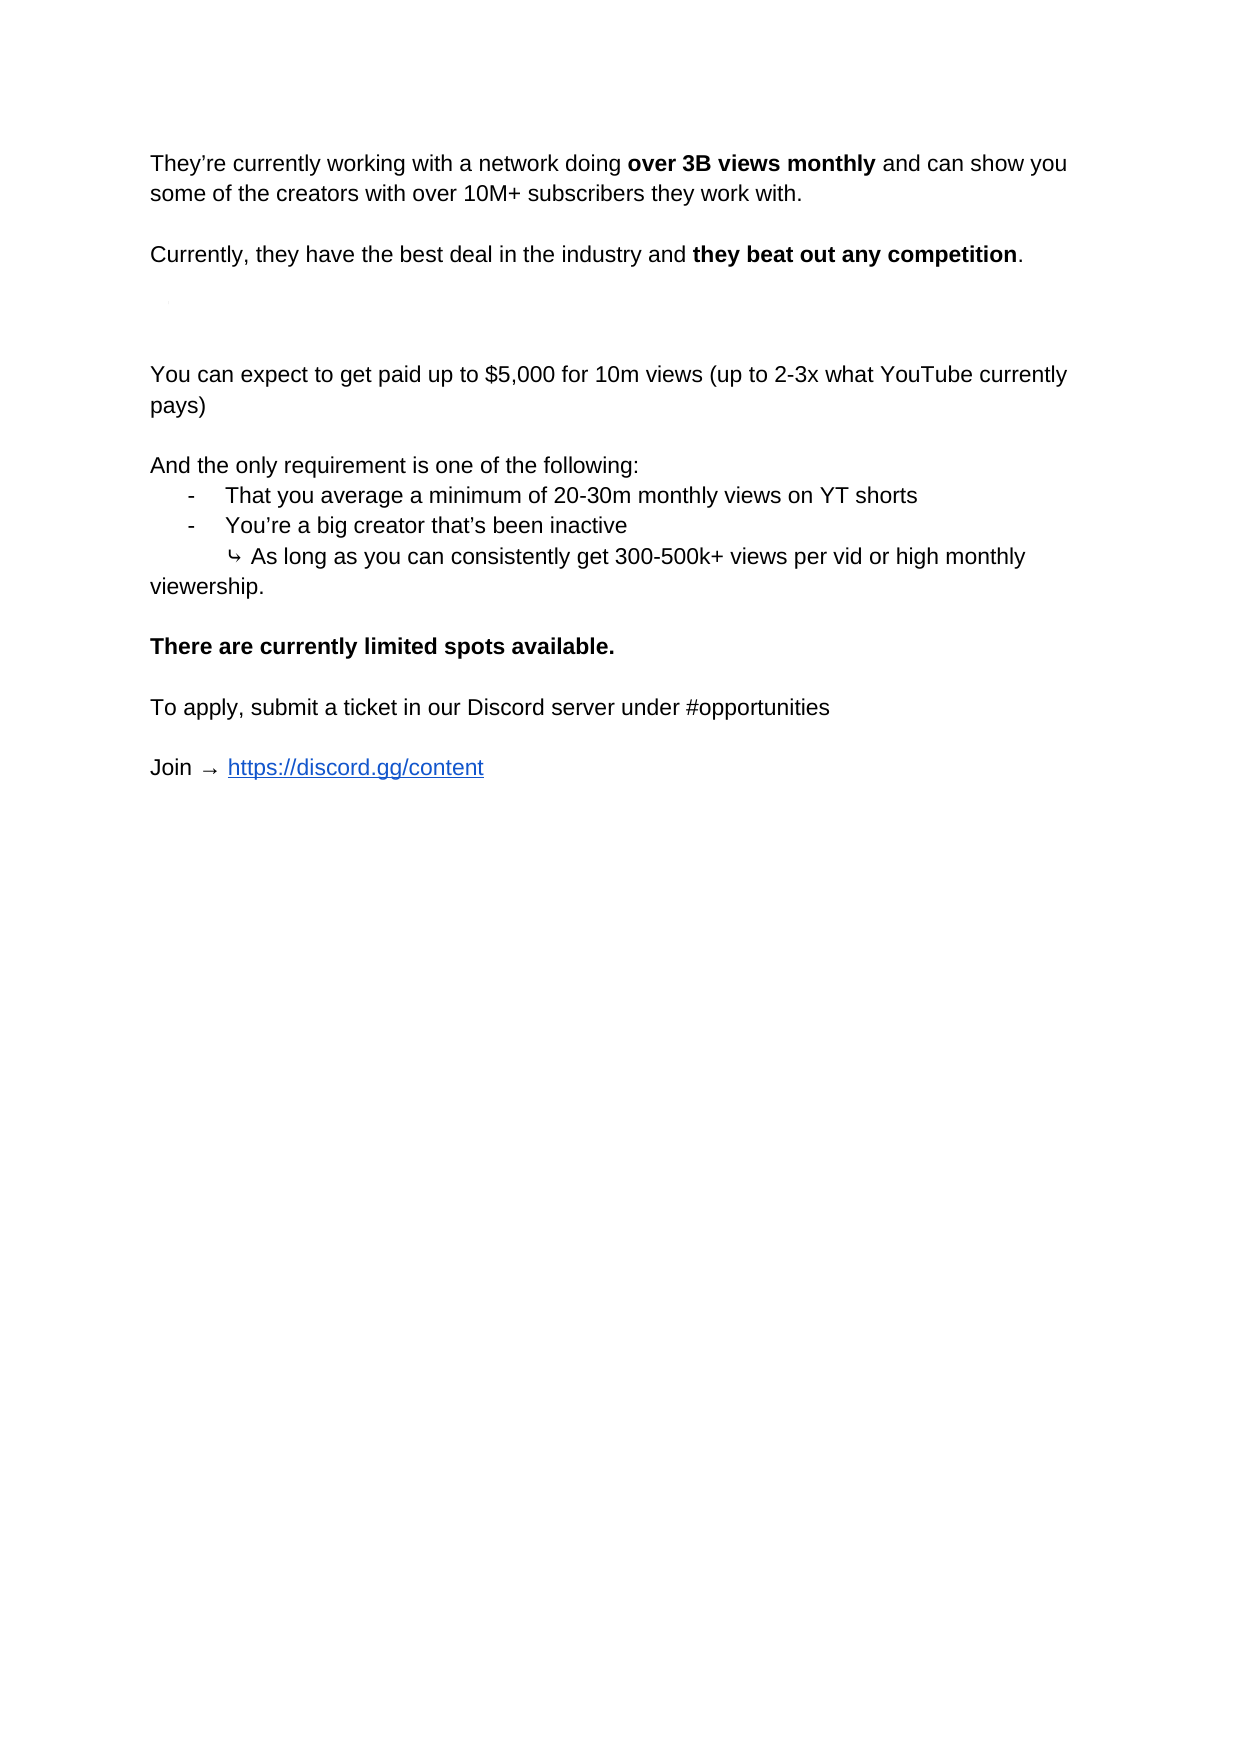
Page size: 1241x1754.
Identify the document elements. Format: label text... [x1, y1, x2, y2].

text There are currently limited spots available. [150, 633, 1090, 660]
list That you average a minimum of 20-30m monthly views on YT shorts [187, 482, 1090, 509]
text You can expect to get paid up to $5,000 for 10m views (up to 2-3x what YouTube currently pays) [150, 361, 1090, 418]
text And the only requirement is one of the following: [150, 452, 1090, 478]
text To apply, submit a ticket in our Discord server under #opportunities [150, 694, 1090, 720]
text ⤷ As long as you can consistently get 300-500k+ views per vid or high monthly viewership. [150, 543, 1090, 599]
text Join → https://discord.gg/content [150, 754, 1090, 781]
text Currently, they have the best deal in the industry and they beat out any competition. [150, 241, 1090, 267]
list You’re a big creator that’s been inactive [187, 512, 1090, 539]
text They’re currently working with a network doing over 3B views monthly and can show you some of the creators with over 10M+ subscribers they work with. [150, 150, 1090, 207]
